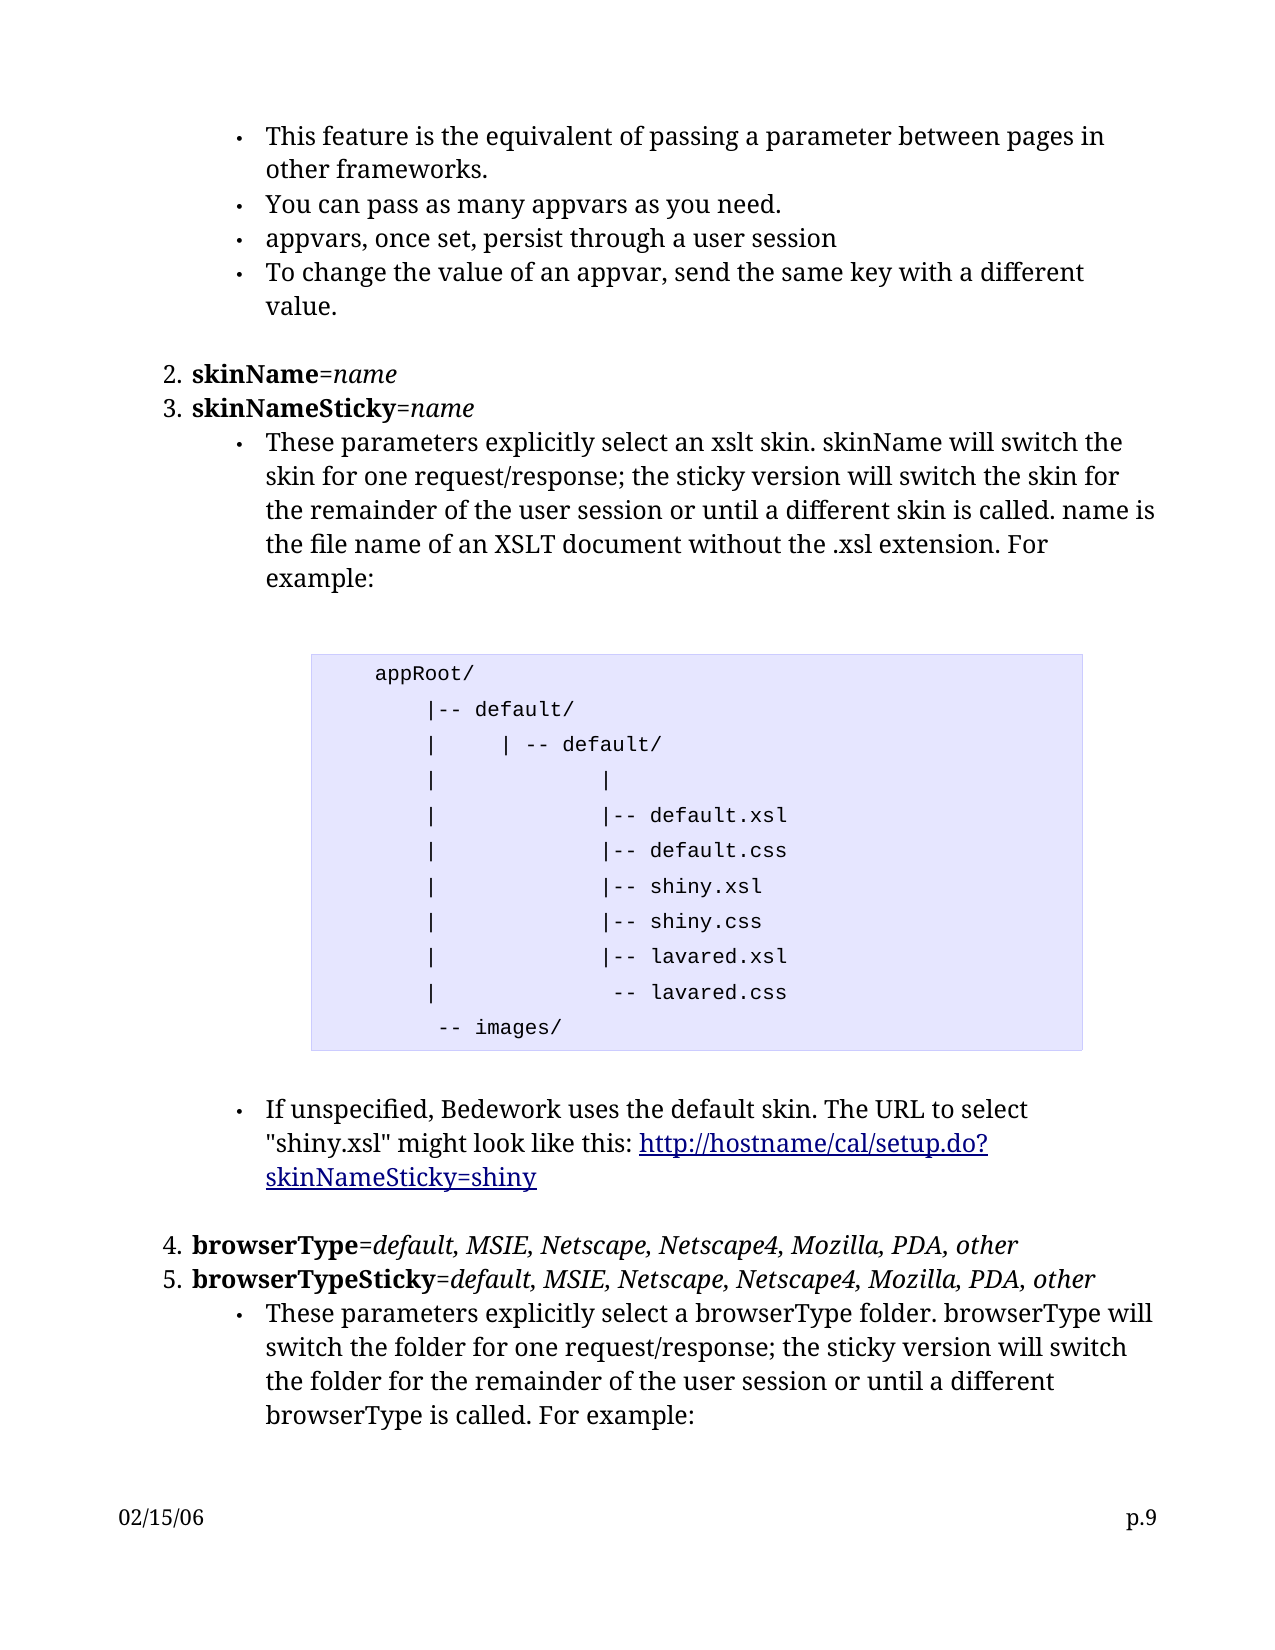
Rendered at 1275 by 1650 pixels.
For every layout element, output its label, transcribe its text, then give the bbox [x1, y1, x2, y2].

list To change the value of an appvar, send the same key with a different value. [236, 254, 1157, 357]
list appvars, once set, persist through a user session [236, 220, 1157, 254]
list | |-- default.css [312, 831, 1082, 864]
list skinName=name [162, 357, 1157, 391]
list | |-- default.xsl [312, 796, 1082, 828]
list | | -- default/ [312, 725, 1082, 758]
list browserType=default, MSIE, Netscape, Netscape4, Mozilla, PDA, other [162, 1227, 1157, 1262]
list browserTypeSticky=default, MSIE, Netscape, Netscape4, Mozilla, PDA, other [162, 1262, 1157, 1296]
list | |-- shiny.xsl [312, 867, 1082, 899]
list |-- default/ [312, 689, 1082, 722]
list You can pass as many appvars as you need. [236, 186, 1157, 220]
list | |-- shiny.css [312, 902, 1082, 935]
list These parameters explicitly select an xslt skin. skinName will switch the skin for one request/response; the sticky version will switch the skin for the remainder of the user session or until a different skin is called. name is the file name of an XSLT document without the .xsl extension. For example: [236, 425, 1157, 595]
list | | [312, 760, 1082, 793]
list This feature is the equivalent of passing a parameter between pages in other frameworks. [236, 118, 1157, 186]
list | -- lavared.css [312, 973, 1082, 1006]
list appRoot/ [312, 655, 1082, 687]
list -- images/ [312, 1008, 1082, 1050]
list skinNameSticky=name [162, 391, 1157, 425]
list | |-- lavared.xsl [312, 937, 1082, 970]
list These parameters explicitly select a browserType folder. browserType will switch the folder for one request/response; the sticky version will switch the folder for the remainder of the user session or until a different browserType is called. For example: [236, 1296, 1157, 1466]
list If unspecified, Bedework uses the default skin. The URL to select "shiny.xsl" might look like this: http://hostname/cal/setup.do?skinNameSticky=shiny [236, 1091, 1157, 1227]
